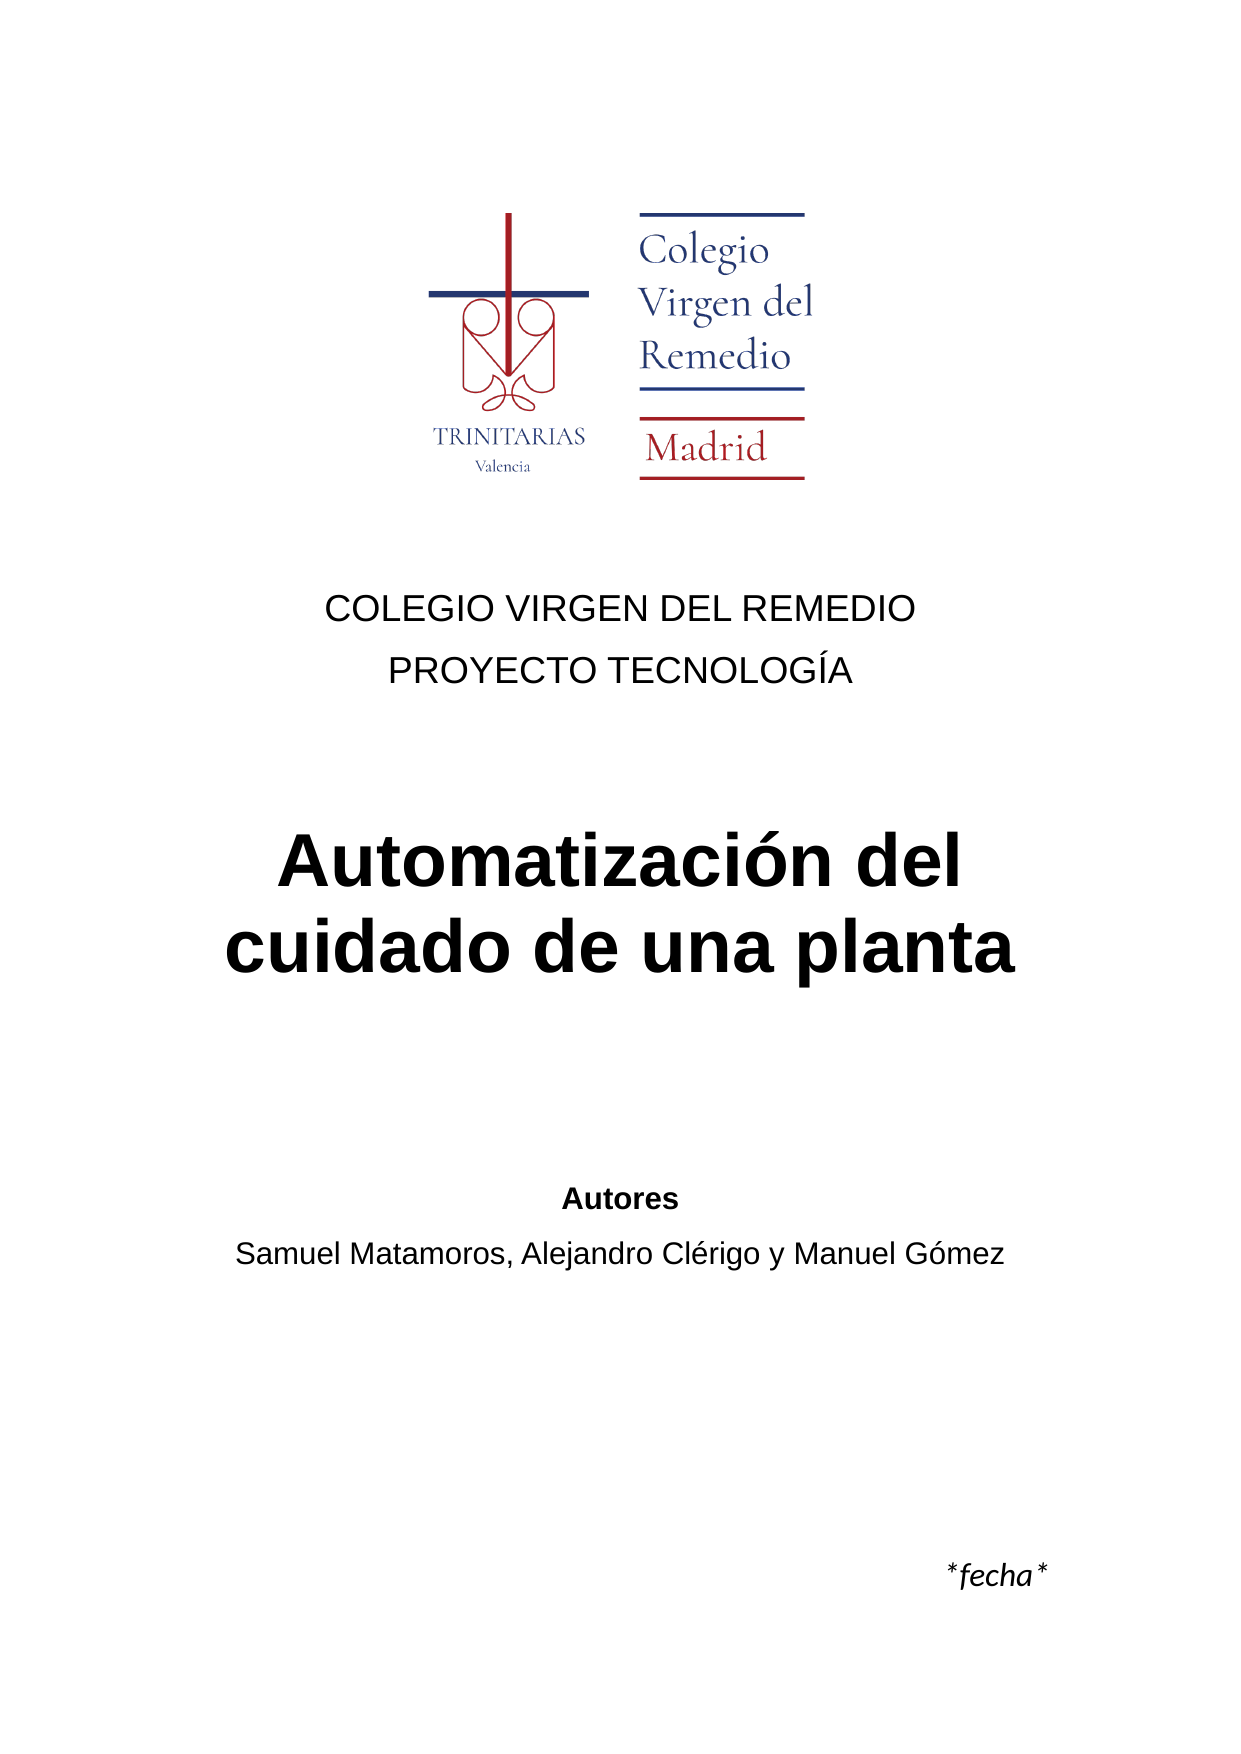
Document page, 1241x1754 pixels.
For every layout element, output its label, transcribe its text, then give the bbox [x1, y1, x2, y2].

picture [428, 213, 813, 480]
title Automatización del cuidado de una planta [187, 816, 1053, 988]
subtitle Autores [187, 1180, 1053, 1216]
subtitle PROYECTO TECNOLOGÍA [187, 648, 1053, 692]
subtitle Samuel Matamoros, Alejandro Clérigo y Manuel Gómez [187, 1235, 1053, 1271]
text *fecha* [187, 1554, 1053, 1594]
subtitle COLEGIO VIRGEN DEL REMEDIO [187, 587, 1053, 630]
